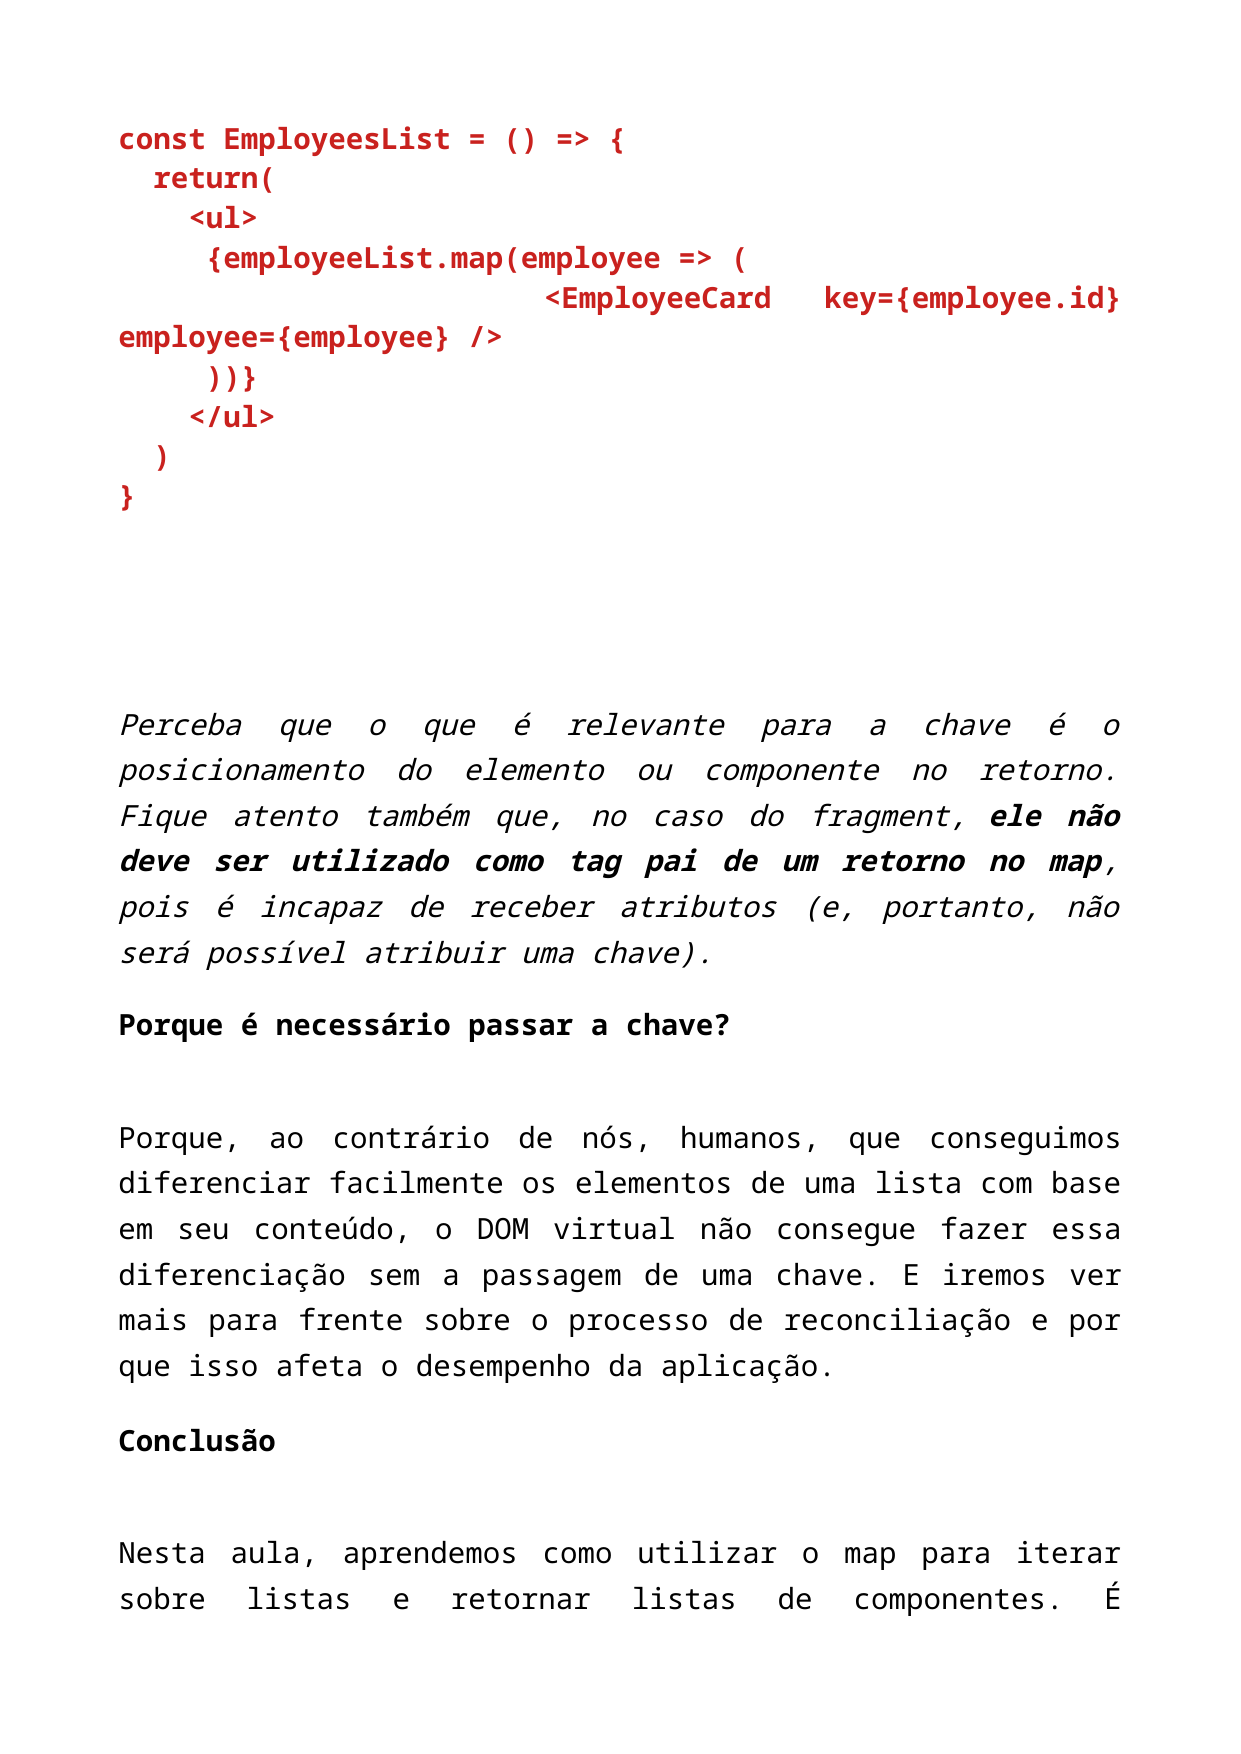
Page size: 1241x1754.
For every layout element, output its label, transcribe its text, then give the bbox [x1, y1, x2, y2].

text </ul> [118, 396, 1122, 436]
subtitle Conclusão [118, 1420, 1122, 1460]
text Porque, ao contrário de nós, humanos, que conseguimos diferenciar facilmente os elementos de uma lista com base em seu conteúdo, o DOM virtual não consegue fazer essa diferenciação sem a passagem de uma chave. E iremos ver mais para frente sobre o processo de reconciliação e por que isso afeta o desempenho da aplicação. [118, 1117, 1122, 1385]
text ))} [118, 356, 1122, 396]
text ) [118, 436, 1122, 475]
subtitle Porque é necessário passar a chave? [118, 1005, 1122, 1044]
text ⁠ {employeeList.map(employee => ( [118, 237, 1122, 277]
text Nesta aula, aprendemos como utilizar o map para iterar sobre listas e retornar listas de componentes. É [118, 1532, 1122, 1618]
text } [118, 475, 1122, 515]
text const EmployeesList = () => { [118, 118, 1122, 158]
text <ul> [118, 197, 1122, 237]
text return( [118, 158, 1122, 197]
text Perceba que o que é relevante para a chave é o posicionamento do elemento ou componente no retorno. Fique atento também que, no caso do fragment, ele não deve ser utilizado como tag pai de um retorno no map, pois é incapaz de receber atributos (e, portanto, não será possível atribuir uma chave). [118, 704, 1122, 972]
text ⁠ <EmployeeCard key={employee.id} employee={employee} /> [118, 277, 1122, 356]
